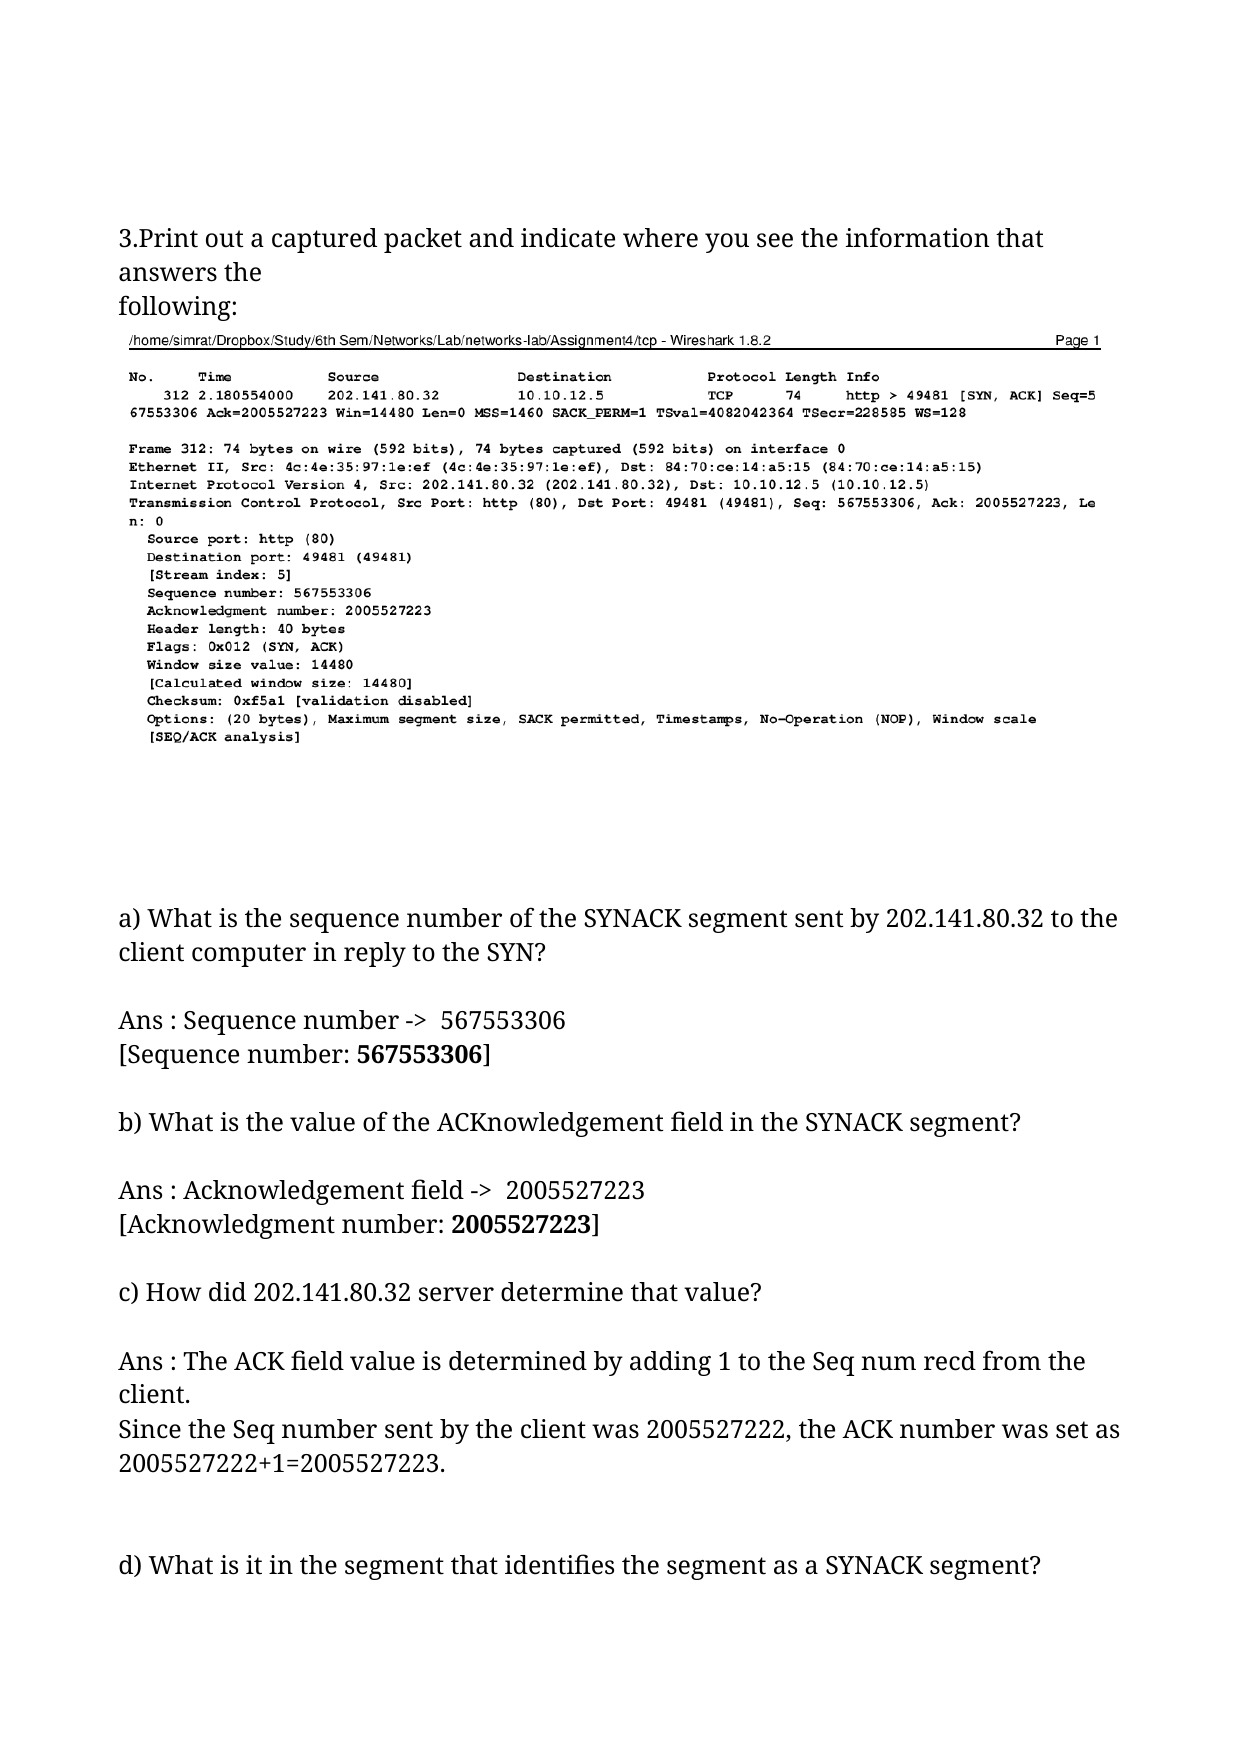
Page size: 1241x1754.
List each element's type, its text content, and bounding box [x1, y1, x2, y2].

text following: [118, 288, 1122, 322]
text c) How did 202.141.80.32 server determine that value? [118, 1275, 1122, 1309]
text [Sequence number: 567553306] [118, 1037, 1122, 1071]
text 3.Print out a captured packet and indicate where you see the information that answers the [118, 220, 1122, 288]
text Ans : Acknowledgement field -> 2005527223 [118, 1173, 1122, 1207]
text b) What is the value of the ACKnowledgement field in the SYNACK segment? [118, 1105, 1122, 1139]
text Ans : The ACK field value is determined by adding 1 to the Seq num recd from the client. [118, 1343, 1122, 1411]
text [Acknowledgment number: 2005527223] [118, 1207, 1122, 1241]
text client computer in reply to the SYN? [118, 934, 1122, 968]
text Since the Seq number sent by the client was 2005527222, the ACK number was set as 2005527222+1=2005527223. [118, 1411, 1122, 1479]
text d) What is it in the segment that identifies the segment as a SYNACK segment? [118, 1547, 1122, 1582]
picture [118, 322, 1123, 764]
text Ans : Sequence number -> 567553306 [118, 1002, 1122, 1037]
text a) What is the sequence number of the SYNACK segment sent by 202.141.80.32 to the [118, 900, 1122, 934]
